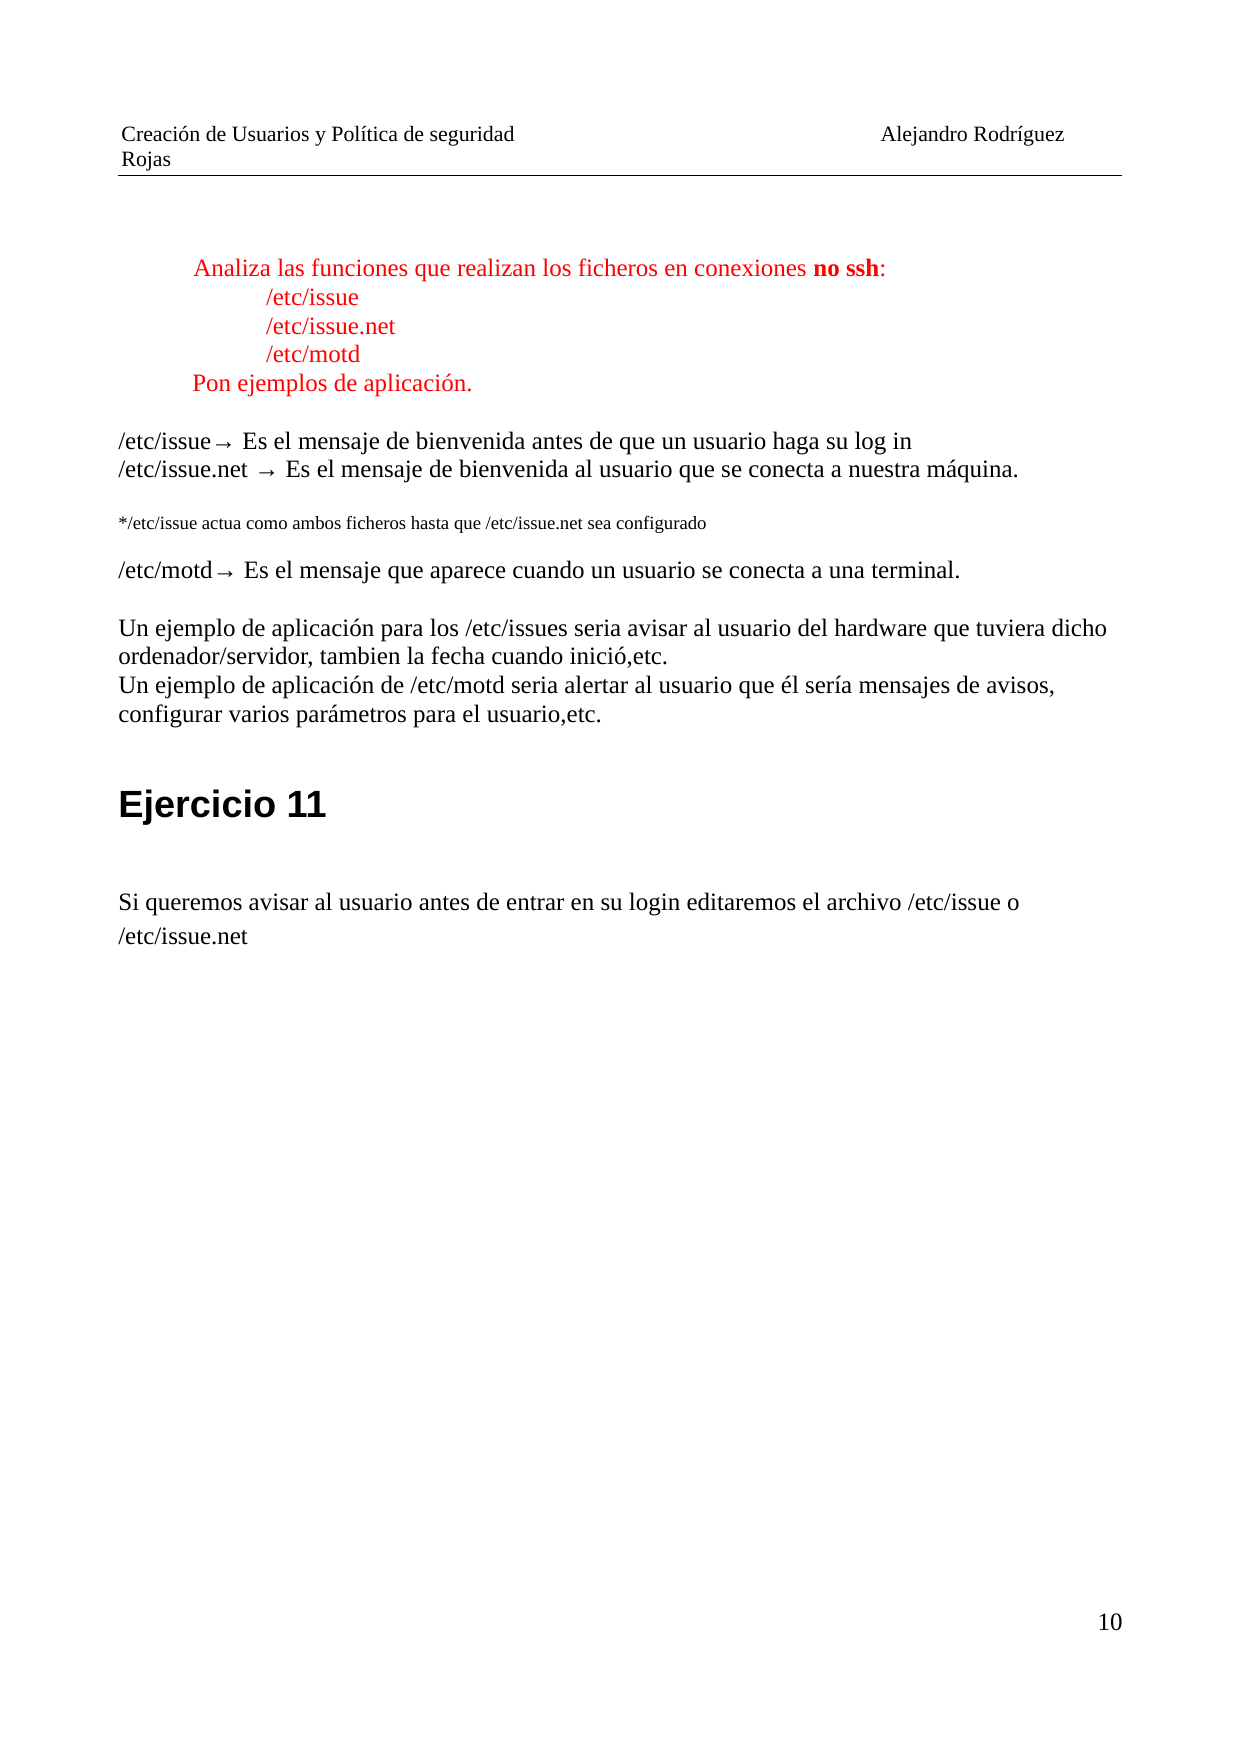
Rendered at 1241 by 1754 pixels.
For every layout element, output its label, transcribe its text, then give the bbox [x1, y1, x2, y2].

text /etc/issue→ Es el mensaje de bienvenida antes de que un usuario haga su log in [118, 426, 1122, 454]
text /etc/motd→ Es el mensaje que aparece cuando un usuario se conecta a una terminal. [118, 555, 1122, 584]
text /etc/issue [118, 282, 1122, 311]
text /etc/issue.net [118, 311, 1122, 339]
text /etc/motd [118, 339, 1122, 368]
text Un ejemplo de aplicación para los /etc/issues seria avisar al usuario del hardware que tuviera dicho ordenador/servidor, tambien la fecha cuando inició,etc. [118, 613, 1122, 670]
text Un ejemplo de aplicación de /etc/motd seria alertar al usuario que él sería mensajes de avisos, configurar varios parámetros para el usuario,etc. [118, 670, 1122, 728]
text /etc/issue.net → Es el mensaje de bienvenida al usuario que se conecta a nuestra máquina. [118, 454, 1122, 483]
text Si queremos avisar al usuario antes de entrar en su login editaremos el archivo /etc/issue o /etc/issue.net [118, 887, 1122, 950]
list Analiza las funciones que realizan los ficheros en conexiones no ssh: [156, 253, 1122, 282]
subtitle Ejercicio 11 [118, 781, 1122, 825]
text */etc/issue actua como ambos ficheros hasta que /etc/issue.net sea configurado [118, 512, 1122, 533]
text Pon ejemplos de aplicación. [118, 368, 1122, 397]
